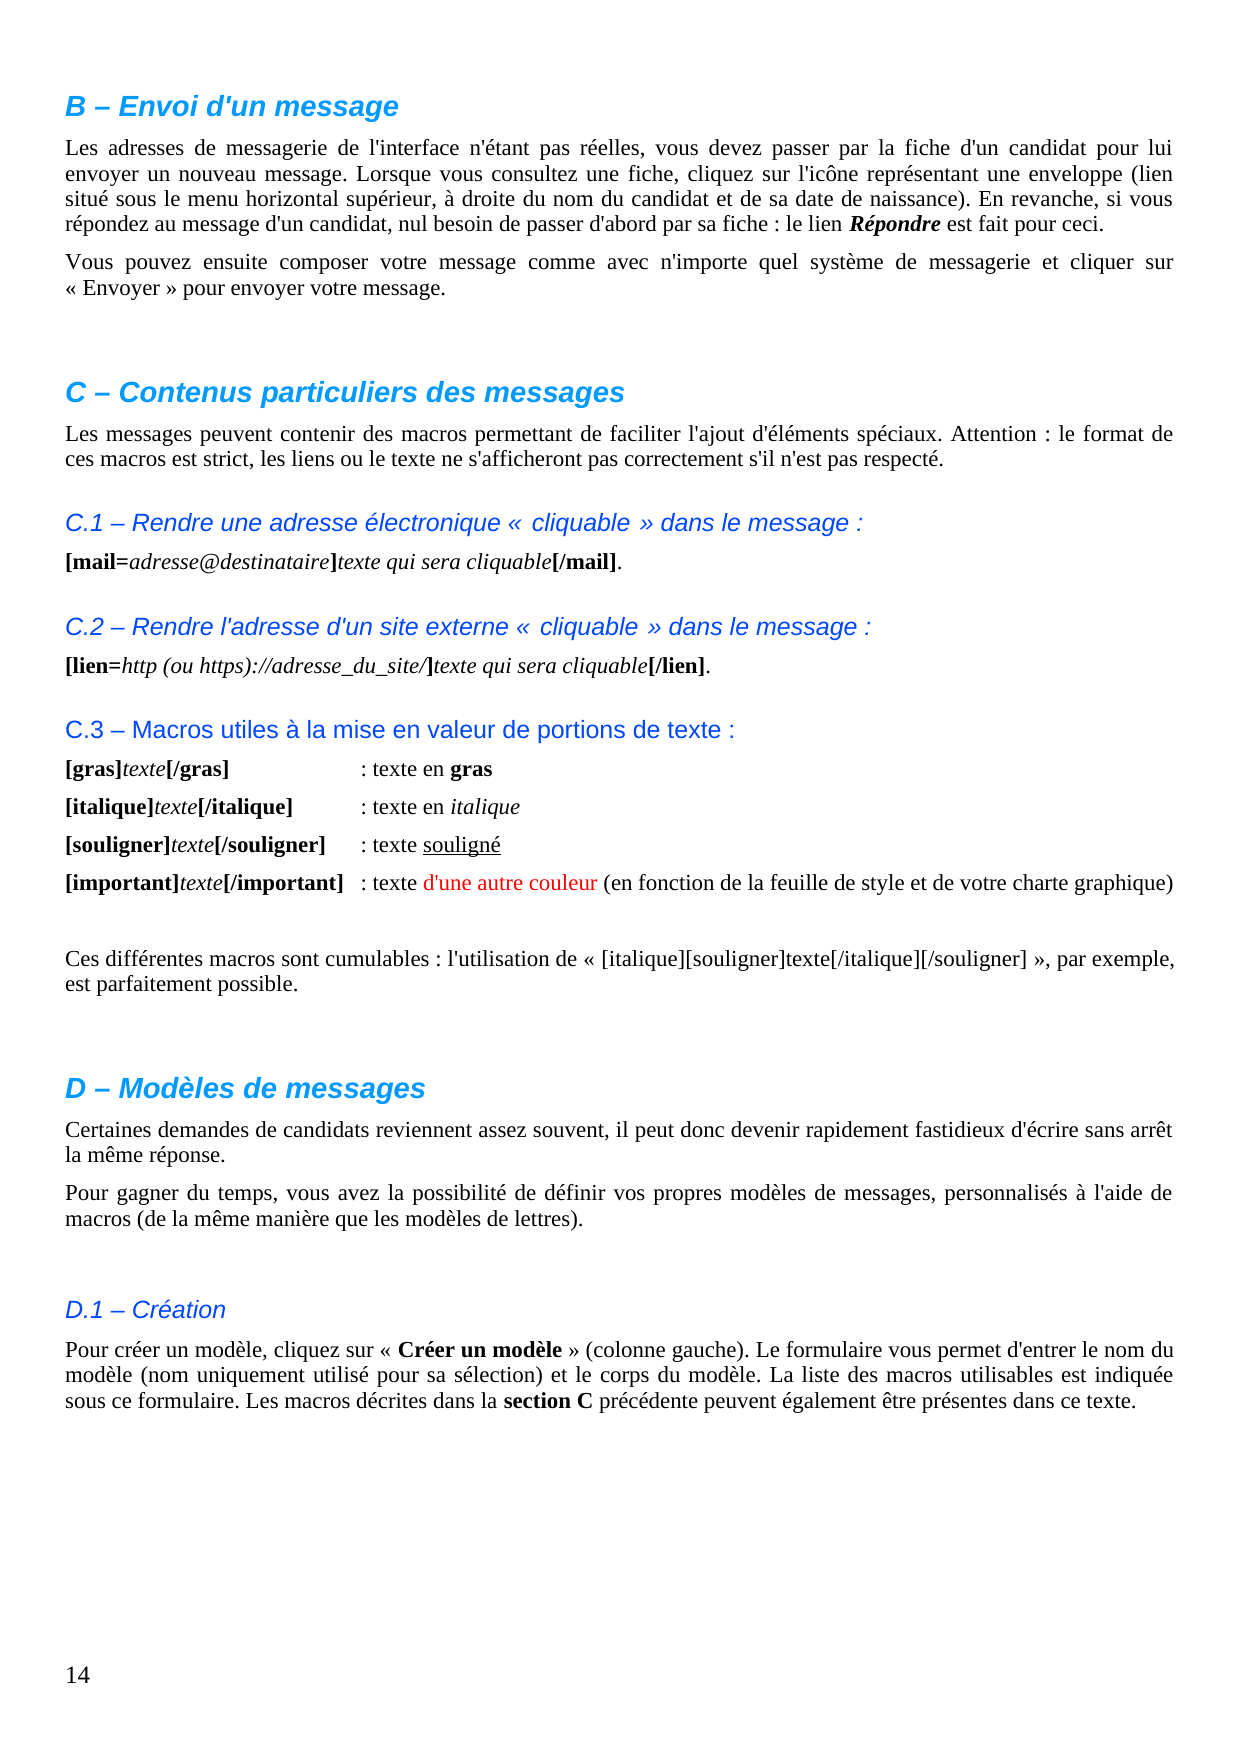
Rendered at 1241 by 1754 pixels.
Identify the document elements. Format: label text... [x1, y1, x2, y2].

text [souligner]texte[/souligner] : texte souligné [65, 832, 1175, 857]
subtitle D – Modèles de messages [65, 1072, 1175, 1104]
text Les adresses de messagerie de l'interface n'étant pas réelles, vous devez passer par la fiche d'un candidat pour lui envoyer un nouveau message. Lorsque vous consultez une fiche, cliquez sur l'icône représentant une enveloppe (lien situé sous le menu horizontal supérieur, à droite du nom du candidat et de sa date de naissance). En revanche, si vous répondez au message d'un candidat, nul besoin de passer d'abord par sa fiche : le lien Répondre est fait pour ceci. [65, 135, 1175, 237]
text [lien=http (ou https)://adresse_du_site/]texte qui sera cliquable[/lien]. [65, 653, 1175, 678]
text Vous pouvez ensuite composer votre message comme avec n'importe quel système de messagerie et cliquer sur « Envoyer » pour envoyer votre message. [65, 249, 1175, 300]
subtitle C.2 – Rendre l'adresse d'un site externe « cliquable » dans le message : [65, 612, 1175, 640]
text Certaines demandes de candidats reviennent assez souvent, il peut donc devenir rapidement fastidieux d'écrire sans arrêt la même réponse. [65, 1117, 1175, 1168]
text [mail=adresse@destinataire]texte qui sera cliquable[/mail]. [65, 549, 1175, 575]
text [italique]texte[/italique] : texte en italique [65, 794, 1175, 819]
subtitle C – Contenus particuliers des messages [65, 376, 1175, 408]
text Pour gagner du temps, vous avez la possibilité de définir vos propres modèles de messages, personnalisés à l'aide de macros (de la même manière que les modèles de lettres). [65, 1180, 1175, 1231]
text Pour créer un modèle, cliquez sur « Créer un modèle » (colonne gauche). Le formulaire vous permet d'entrer le nom du modèle (nom uniquement utilisé pour sa sélection) et le corps du modèle. La liste des macros utilisables est indiquée sous ce formulaire. Les macros décrites dans la section C précédente peuvent également être présentes dans ce texte. [65, 1337, 1175, 1413]
subtitle C.3 – Macros utiles à la mise en valeur de portions de texte : [65, 716, 1175, 743]
text [important]texte[/important] : texte d'une autre couleur (en fonction de la feuille de style et de votre charte graphique) [65, 870, 1175, 895]
subtitle B – Envoi d'un message [65, 90, 1175, 123]
text [gras]texte[/gras] : texte en gras [65, 756, 1175, 781]
subtitle C.1 – Rendre une adresse électronique « cliquable » dans le message : [65, 509, 1175, 537]
subtitle D.1 – Création [65, 1296, 1175, 1324]
text Ces différentes macros sont cumulables : l'utilisation de « [italique][souligner]texte[/italique][/souligner] », par exemple, est parfaitement possible. [65, 946, 1175, 996]
text Les messages peuvent contenir des macros permettant de faciliter l'ajout d'éléments spéciaux. Attention : le format de ces macros est strict, les liens ou le texte ne s'afficheront pas correctement s'il n'est pas respecté. [65, 421, 1175, 471]
